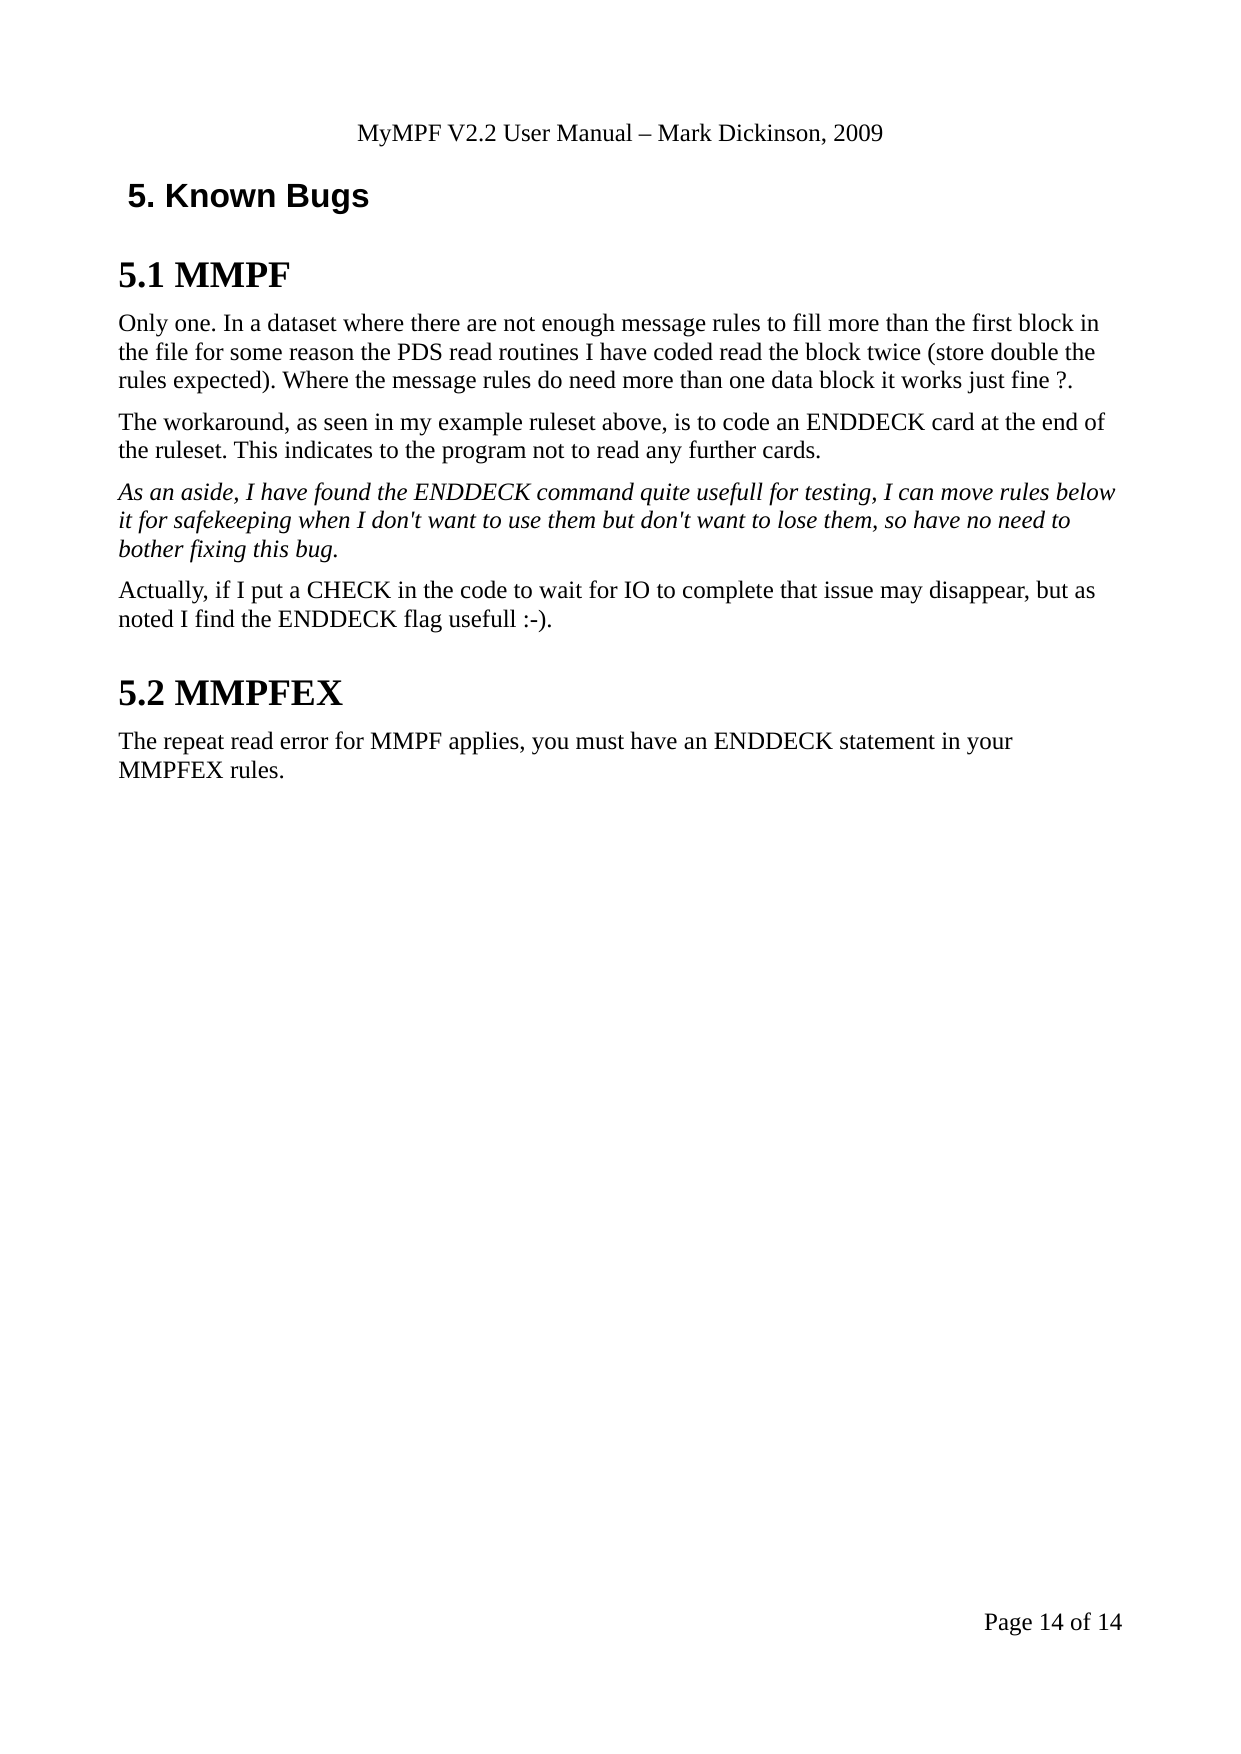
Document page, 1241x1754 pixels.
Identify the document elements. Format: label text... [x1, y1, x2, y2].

subtitle 5.2 MMPFEX [118, 671, 1122, 714]
subtitle 5. Known Bugs [118, 176, 1122, 215]
text Only one. In a dataset where there are not enough message rules to fill more than the first block in the file for some reason the PDS read routines I have coded read the block twice (store double the rules expected). Where the message rules do need more than one data block it works just fine ?. [118, 308, 1122, 394]
text As an aside, I have found the ENDDECK command quite usefull for testing, I can move rules below it for safekeeping when I don't want to use them but don't want to lose them, so have no need to bother fixing this bug. [118, 477, 1122, 563]
text The workaround, as seen in my example ruleset above, is to code an ENDDECK card at the end of the ruleset. This indicates to the program not to read any further cards. [118, 407, 1122, 464]
subtitle 5.1 MMPF [118, 252, 1122, 296]
text Actually, if I put a CHECK in the code to wait for IO to complete that issue may disappear, but as noted I find the ENDDECK flag usefull :-). [118, 576, 1122, 633]
text The repeat read error for MMPF applies, you must have an ENDDECK statement in your MMPFEX rules. [118, 726, 1122, 784]
